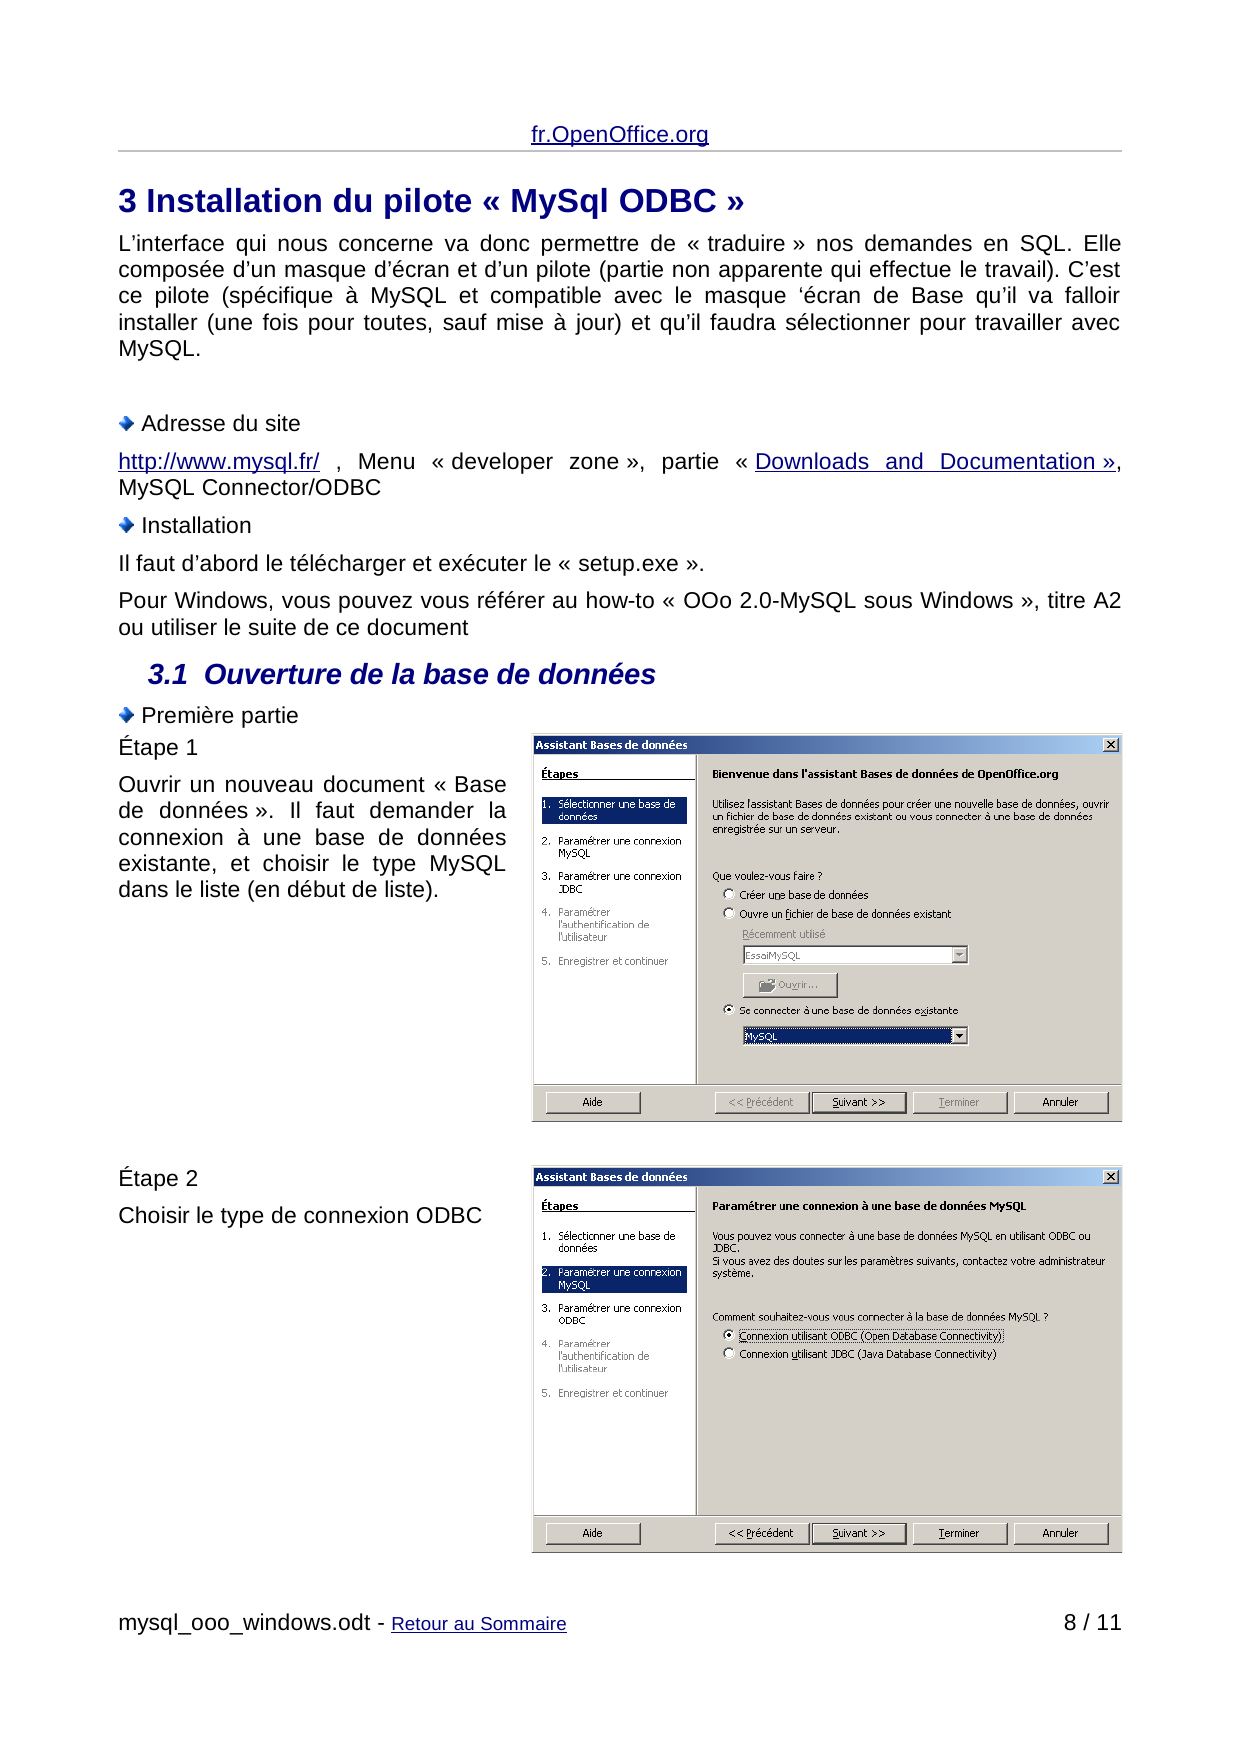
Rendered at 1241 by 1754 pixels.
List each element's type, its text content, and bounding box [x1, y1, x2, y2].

picture [119, 707, 134, 723]
text Pour Windows, vous pouvez vous référer au how-to « OOo 2.0-MySQL sous Windows », titre A2 ou utiliser le suite de ce document [118, 588, 1122, 640]
text L’interface qui nous concerne va donc permettre de « traduire » nos demandes en SQL. Elle composée d’un masque d’écran et d’un pilote (partie non apparente qui effectue le travail). C’est ce pilote (spécifique à MySQL et compatible avec le masque ‘écran de Base qu’il va falloir installer (une fois pour toutes, sauf mise à jour) et qu’il faudra sélectionner pour travailler avec MySQL. [118, 231, 1122, 361]
table_header Étape 1 Ouvrir un nouveau document « Base de données ». Il faut demander la connexion à une base de données existante, et choisir le type MySQL dans le liste (en début de liste). [118, 734, 507, 1121]
table_header [507, 734, 531, 1121]
picture [531, 1165, 1123, 1553]
picture [119, 517, 134, 533]
subtitle Installation du pilote « MySql ODBC » [118, 182, 1122, 219]
picture [531, 733, 1123, 1122]
list Installation [118, 512, 1122, 538]
list Adresse du site [118, 411, 1122, 437]
table_header Étape 2 Choisir le type de connexion ODBC [118, 1165, 509, 1552]
text http://www.mysql.fr/ , Menu « developer zone », partie « Downloads and Documentation », MySQL Connector/ODBC [118, 448, 1122, 501]
table_header [510, 1165, 531, 1552]
list Première partie [118, 702, 1122, 728]
text Il faut d’abord le télécharger et exécuter le « setup.exe ». [118, 550, 1122, 576]
subtitle Ouverture de la base de données [148, 658, 1122, 690]
picture [119, 416, 134, 431]
